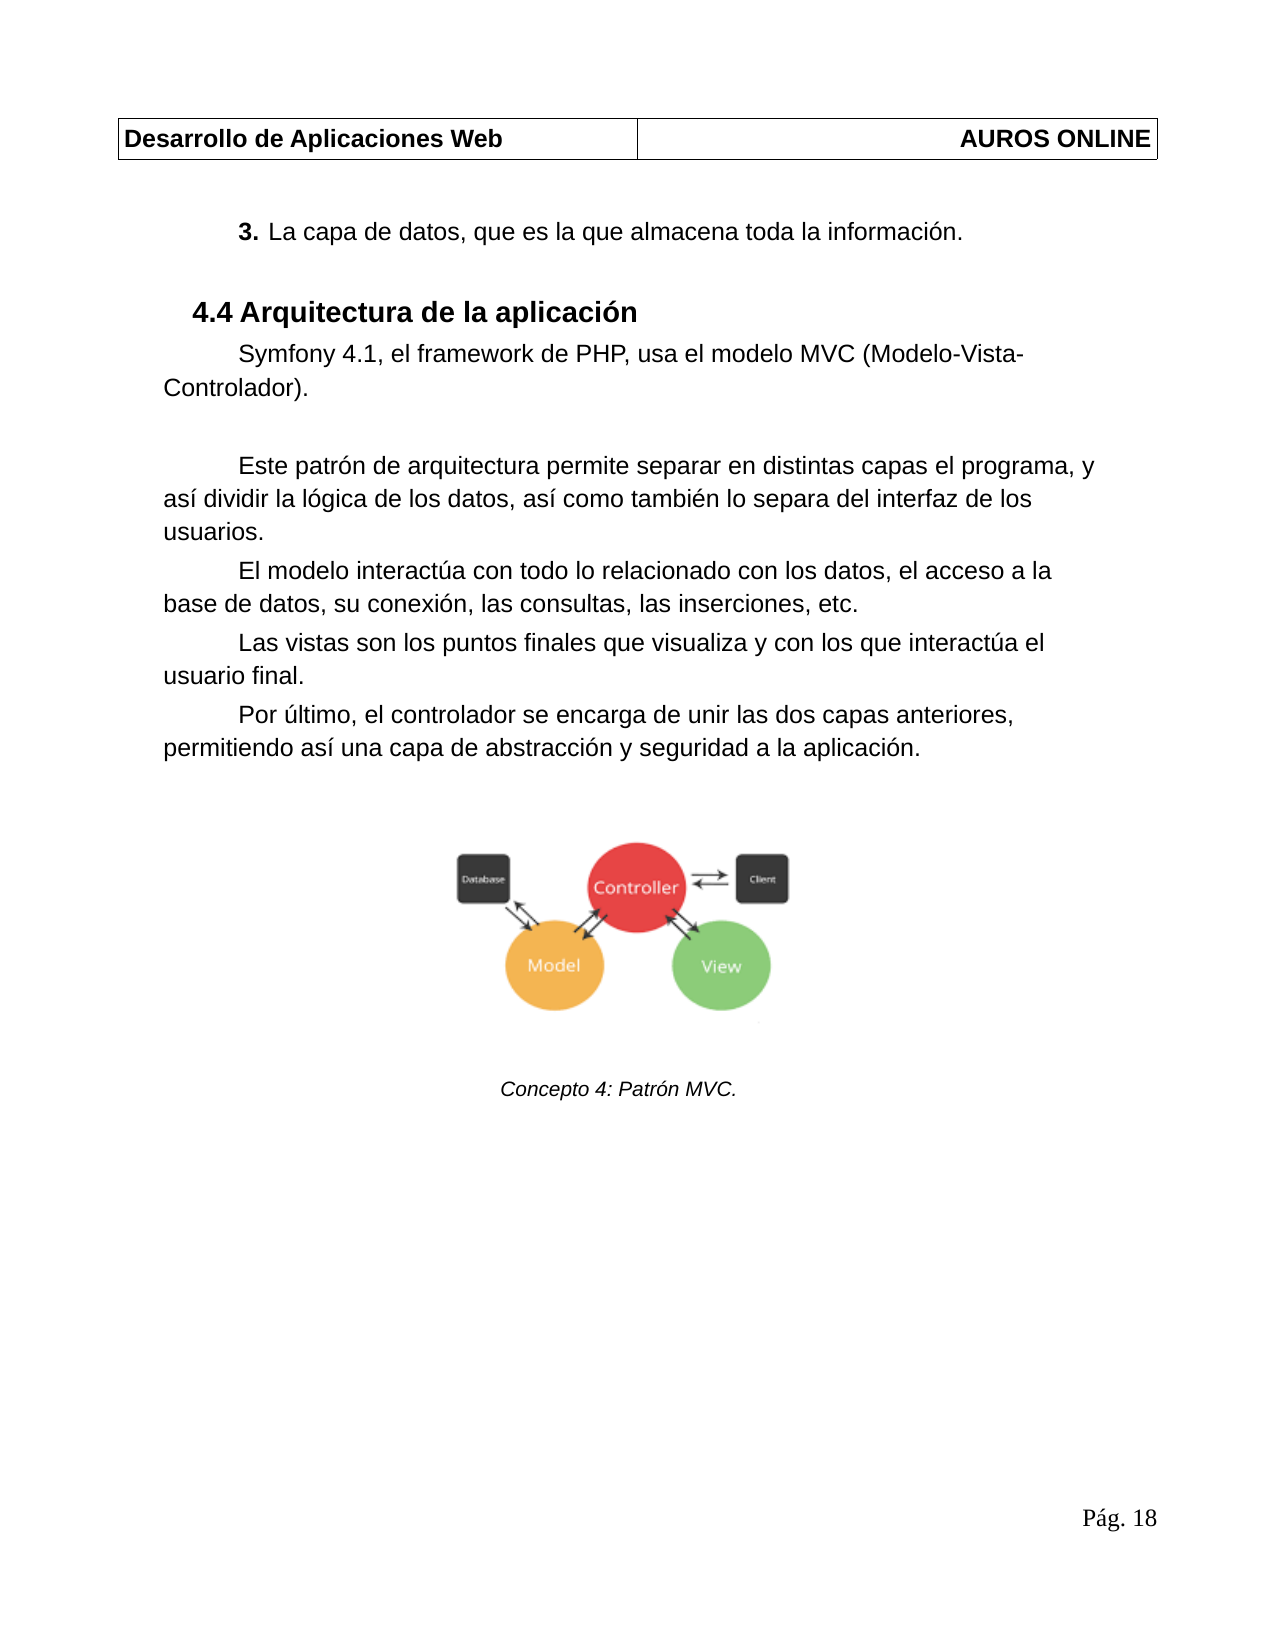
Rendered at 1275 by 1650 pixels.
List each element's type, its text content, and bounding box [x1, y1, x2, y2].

text Este patrón de arquitectura permite separar en distintas capas el programa, y así dividir la lógica de los datos, así como también lo separa del interfaz de los usuarios. [163, 451, 1112, 545]
picture [432, 768, 843, 1069]
text Por último, el controlador se encarga de unir las dos capas anteriores, permitiendo así una capa de abstracción y seguridad a la aplicación. [163, 700, 1112, 762]
text Concepto 4: Patrón MVC. [163, 772, 1112, 1102]
text Las vistas son los puntos finales que visualiza y con los que interactúa el usuario final. [163, 628, 1112, 689]
text 4.4 Arquitectura de la aplicación [118, 295, 1112, 328]
text El modelo interactúa con todo lo relacionado con los datos, el acceso a la base de datos, su conexión, las consultas, las inserciones, etc. [163, 556, 1112, 617]
list La capa de datos, que es la que almacena toda la información. [163, 217, 1112, 246]
text Symfony 4.1, el framework de PHP, usa el modelo MVC (Modelo-Vista-Controlador). [163, 339, 1112, 401]
